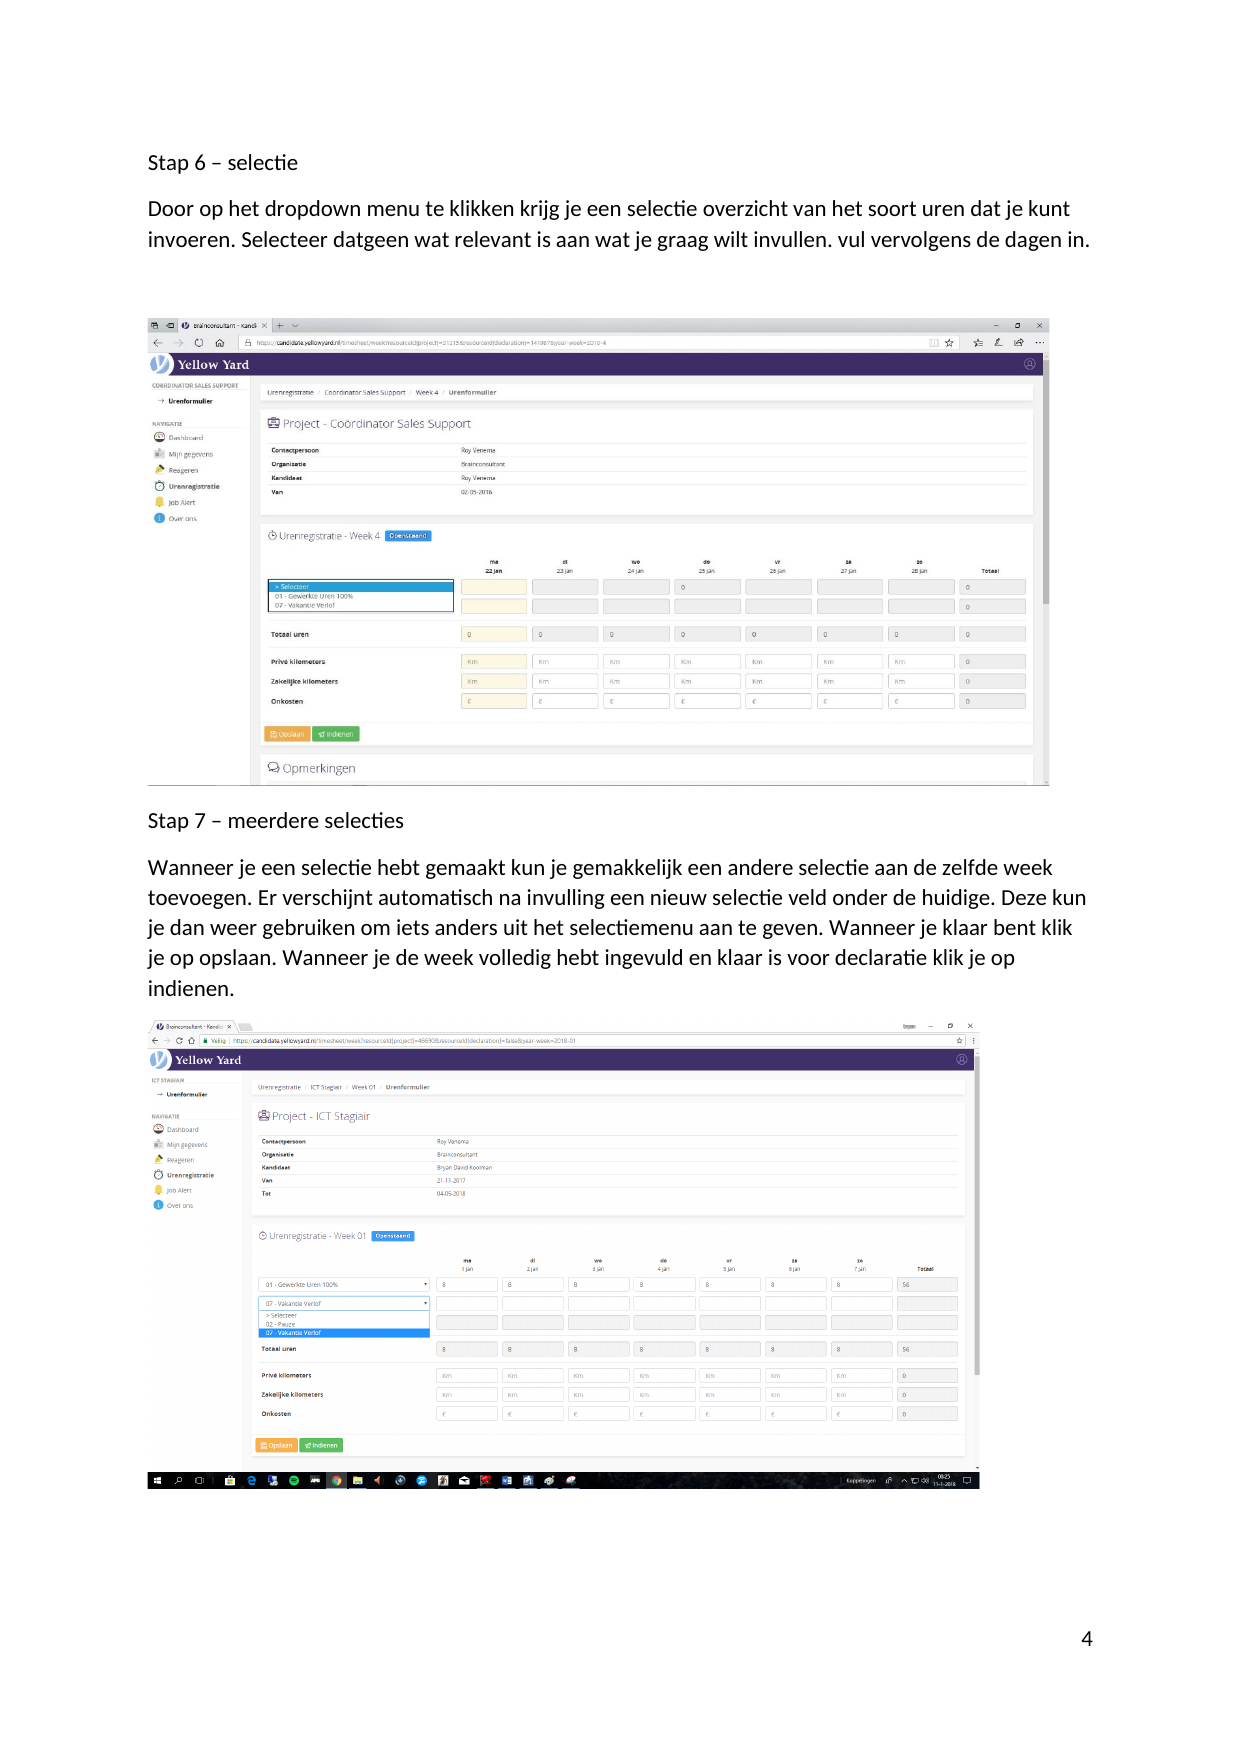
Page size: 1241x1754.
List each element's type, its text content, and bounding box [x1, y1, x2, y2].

picture [147, 318, 1050, 786]
text Stap 6 – selectie [148, 148, 1093, 176]
text Door op het dropdown menu te klikken krijg je een selectie overzicht van het soort uren dat je kunt invoeren. Selecteer datgeen wat relevant is aan wat je graag wilt invullen. vul vervolgens de dagen in. [148, 194, 1093, 253]
text Wanneer je een selectie hebt gemaakt kun je gemakkelijk een andere selectie aan de zelfde week toevoegen. Er verschijnt automatisch na invulling een nieuw selectie veld onder de huidige. Deze kun je dan weer gebruiken om iets anders uit het selectiemenu aan te geven. Wanneer je klaar bent klik je op opslaan. Wanneer je de week volledig hebt ingevuld en klaar is voor declaratie klik je op indienen. [148, 853, 1093, 1002]
text Stap 7 – meerdere selecties [148, 806, 1093, 834]
